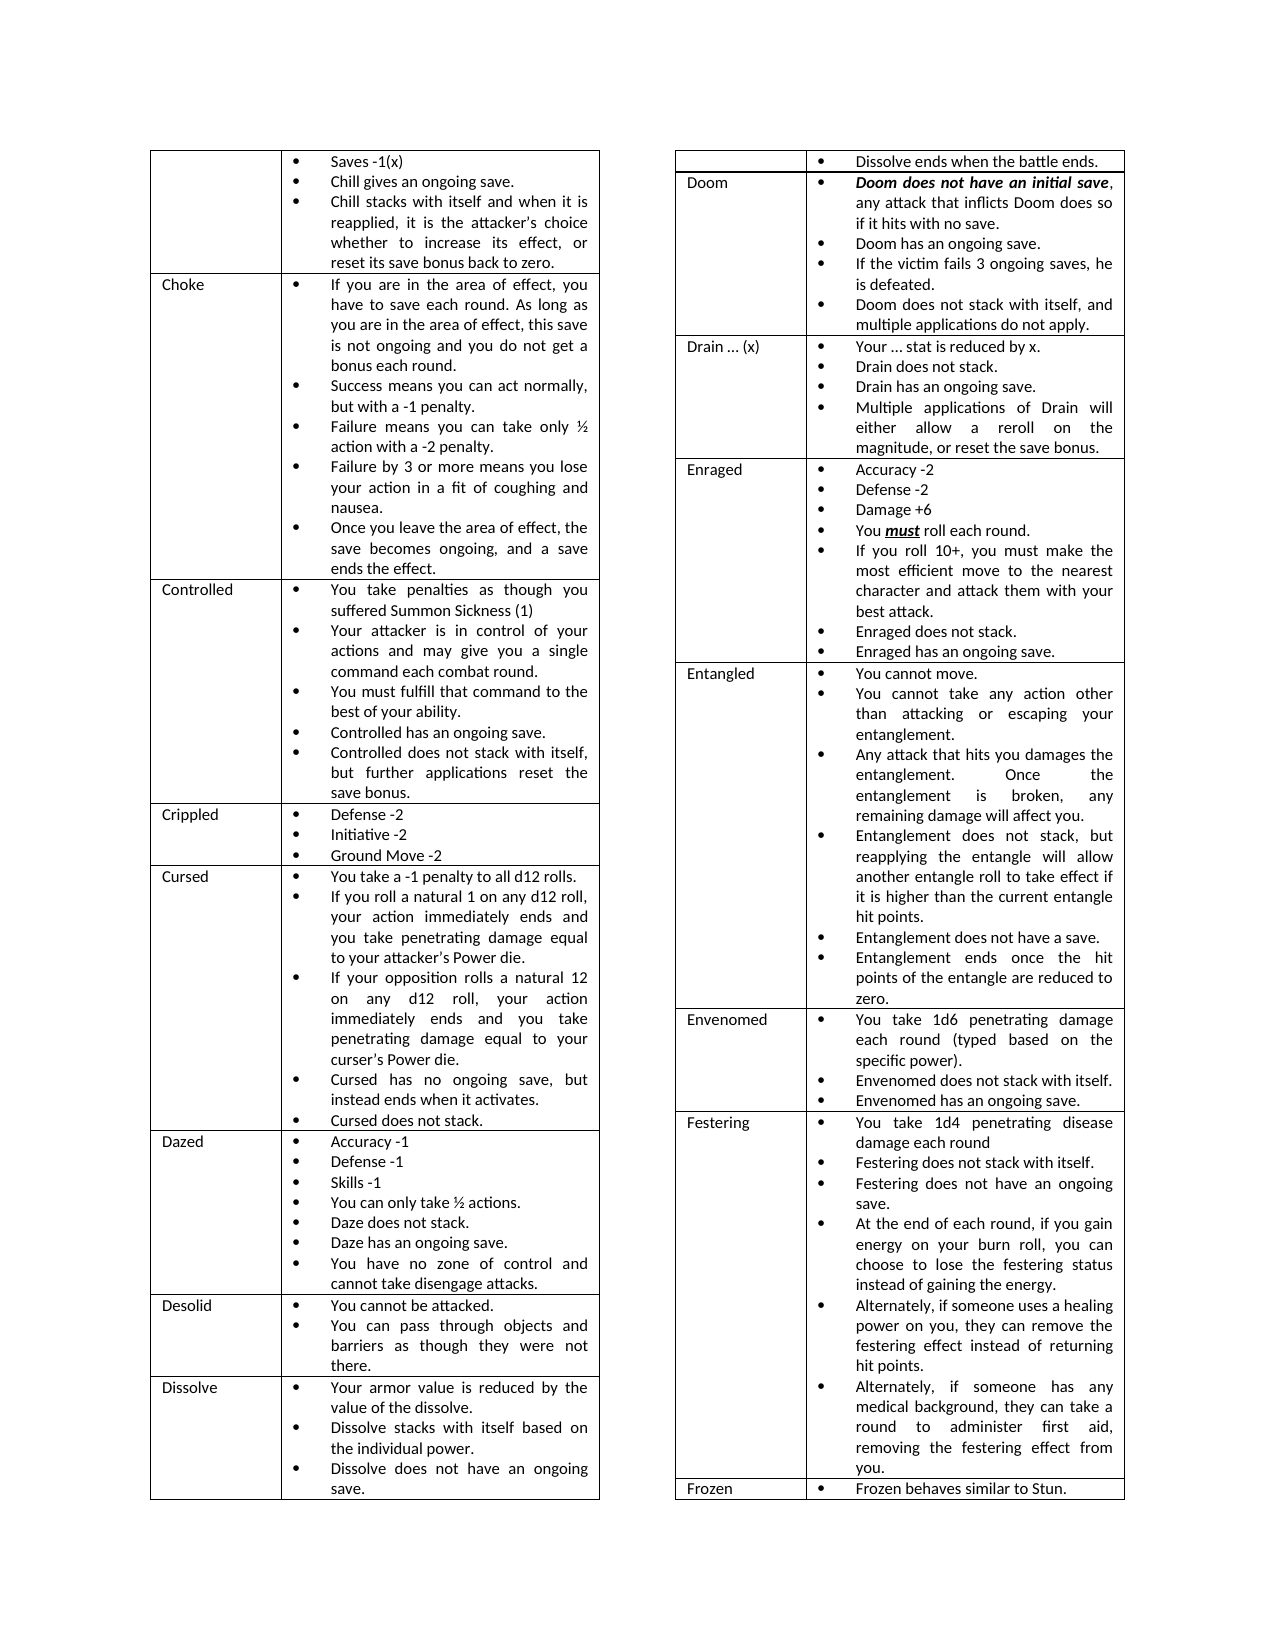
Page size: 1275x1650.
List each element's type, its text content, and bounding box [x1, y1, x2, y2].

table_cell Doom [676, 173, 806, 335]
table_cell [676, 151, 806, 171]
table_cell Cursed [151, 866, 281, 1130]
table_cell Choke [151, 274, 281, 579]
table_cell You take a -1 penalty to all d12 rolls. If you roll a natural 1 on any d12 roll, your action immediately ends and you take penetrating damage equal to your attacker’s Power die. If your opposition rolls a natural 12 on any d12 roll, your action immediately ends and you take penetrating damage equal to your curser’s Power die. Cursed has no ongoing save, but instead ends when it activates. Cursed does not stack. [282, 866, 599, 1130]
table_cell Frozen behaves similar to Stun. You cannot act. You defend at -2. You gain Armor 4/4/0. Frozen does not stack. Frozen ends once you lose one action. If you are attacked and take damage, the status ends immediately. [807, 1479, 1124, 1499]
table_cell Envenomed [676, 1009, 806, 1111]
table_cell You cannot move. You cannot take any action other than attacking or escaping your entanglement. Any attack that hits you damages the entanglement. Once the entanglement is broken, any remaining damage will affect you. Entanglement does not stack, but reapplying the entangle will allow another entangle roll to take effect if it is higher than the current entangle hit points. Entanglement does not have a save. Entanglement ends once the hit points of the entangle are reduced to zero. [807, 663, 1124, 1008]
table_cell Accuracy -1 Defense -1 Skills -1 You can only take ½ actions. Daze does not stack. Daze has an ongoing save. You have no zone of control and cannot take disengage attacks. [282, 1131, 599, 1294]
table_cell Dissolve [151, 1377, 281, 1499]
table_cell Festering [676, 1112, 806, 1478]
table_cell Crippled [151, 804, 281, 865]
table_cell Drain … (x) [676, 336, 806, 458]
table_cell Doom does not have an initial save, any attack that inflicts Doom does so if it hits with no save. Doom has an ongoing save. If the victim fails 3 ongoing saves, he is defeated. Doom does not stack with itself, and multiple applications do not apply. [807, 173, 1124, 335]
table_cell Damage -2(x) Saves -1(x) Chill gives an ongoing save. Chill stacks with itself and when it is reapplied, it is the attacker’s choice whether to increase its effect, or reset its save bonus back to zero. [282, 151, 599, 273]
table_cell Frozen [676, 1479, 806, 1499]
table_cell Dazed [151, 1131, 281, 1294]
table_cell Your armor value is reduced by the value of the dissolve. Dissolve stacks with itself based on the individual power. Dissolve does not have an ongoing save. Dissolve ends when the battle ends. [282, 1377, 599, 1499]
table_cell You take penalties as though you suffered Summon Sickness (1) Your attacker is in control of your actions and may give you a single command each combat round. You must fulfill that command to the best of your ability. Controlled has an ongoing save. Controlled does not stack with itself, but further applications reset the save bonus. [282, 580, 599, 803]
table_cell Entangled [676, 663, 806, 1008]
table_cell [151, 151, 281, 273]
table_cell Enraged [676, 459, 806, 662]
table_cell You cannot be attacked. You can pass through objects and barriers as though they were not there. [282, 1295, 599, 1376]
table_cell Accuracy -2 Defense -2 Damage +6 You must roll each round. If you roll 10+, you must make the most efficient move to the nearest character and attack them with your best attack. Enraged does not stack. Enraged has an ongoing save. [807, 459, 1124, 662]
table_cell Defense -2 Initiative -2 Ground Move -2 [282, 804, 599, 865]
table_cell You take 1d4 penetrating disease damage each round Festering does not stack with itself. Festering does not have an ongoing save. At the end of each round, if you gain energy on your burn roll, you can choose to lose the festering status instead of gaining the energy. Alternately, if someone uses a healing power on you, they can remove the festering effect instead of returning hit points. Alternately, if someone has any medical background, they can take a round to administer first aid, removing the festering effect from you. [807, 1112, 1124, 1478]
table_cell Desolid [151, 1295, 281, 1376]
table_cell You take 1d6 penetrating damage each round (typed based on the specific power). Envenomed does not stack with itself. Envenomed has an ongoing save. [807, 1009, 1124, 1111]
table_cell Controlled [151, 580, 281, 803]
table_cell Your … stat is reduced by x. Drain does not stack. Drain has an ongoing save. Multiple applications of Drain will either allow a reroll on the magnitude, or reset the save bonus. [807, 336, 1124, 458]
table_cell Your armor value is reduced by the value of the dissolve. Dissolve stacks with itself based on the individual power. Dissolve does not have an ongoing save. Dissolve ends when the battle ends. [807, 151, 1124, 171]
table_cell If you are in the area of effect, you have to save each round. As long as you are in the area of effect, this save is not ongoing and you do not get a bonus each round. Success means you can act normally, but with a -1 penalty. Failure means you can take only ½ action with a -2 penalty. Failure by 3 or more means you lose your action in a fit of coughing and nausea. Once you leave the area of effect, the save becomes ongoing, and a save ends the effect. [282, 274, 599, 579]
